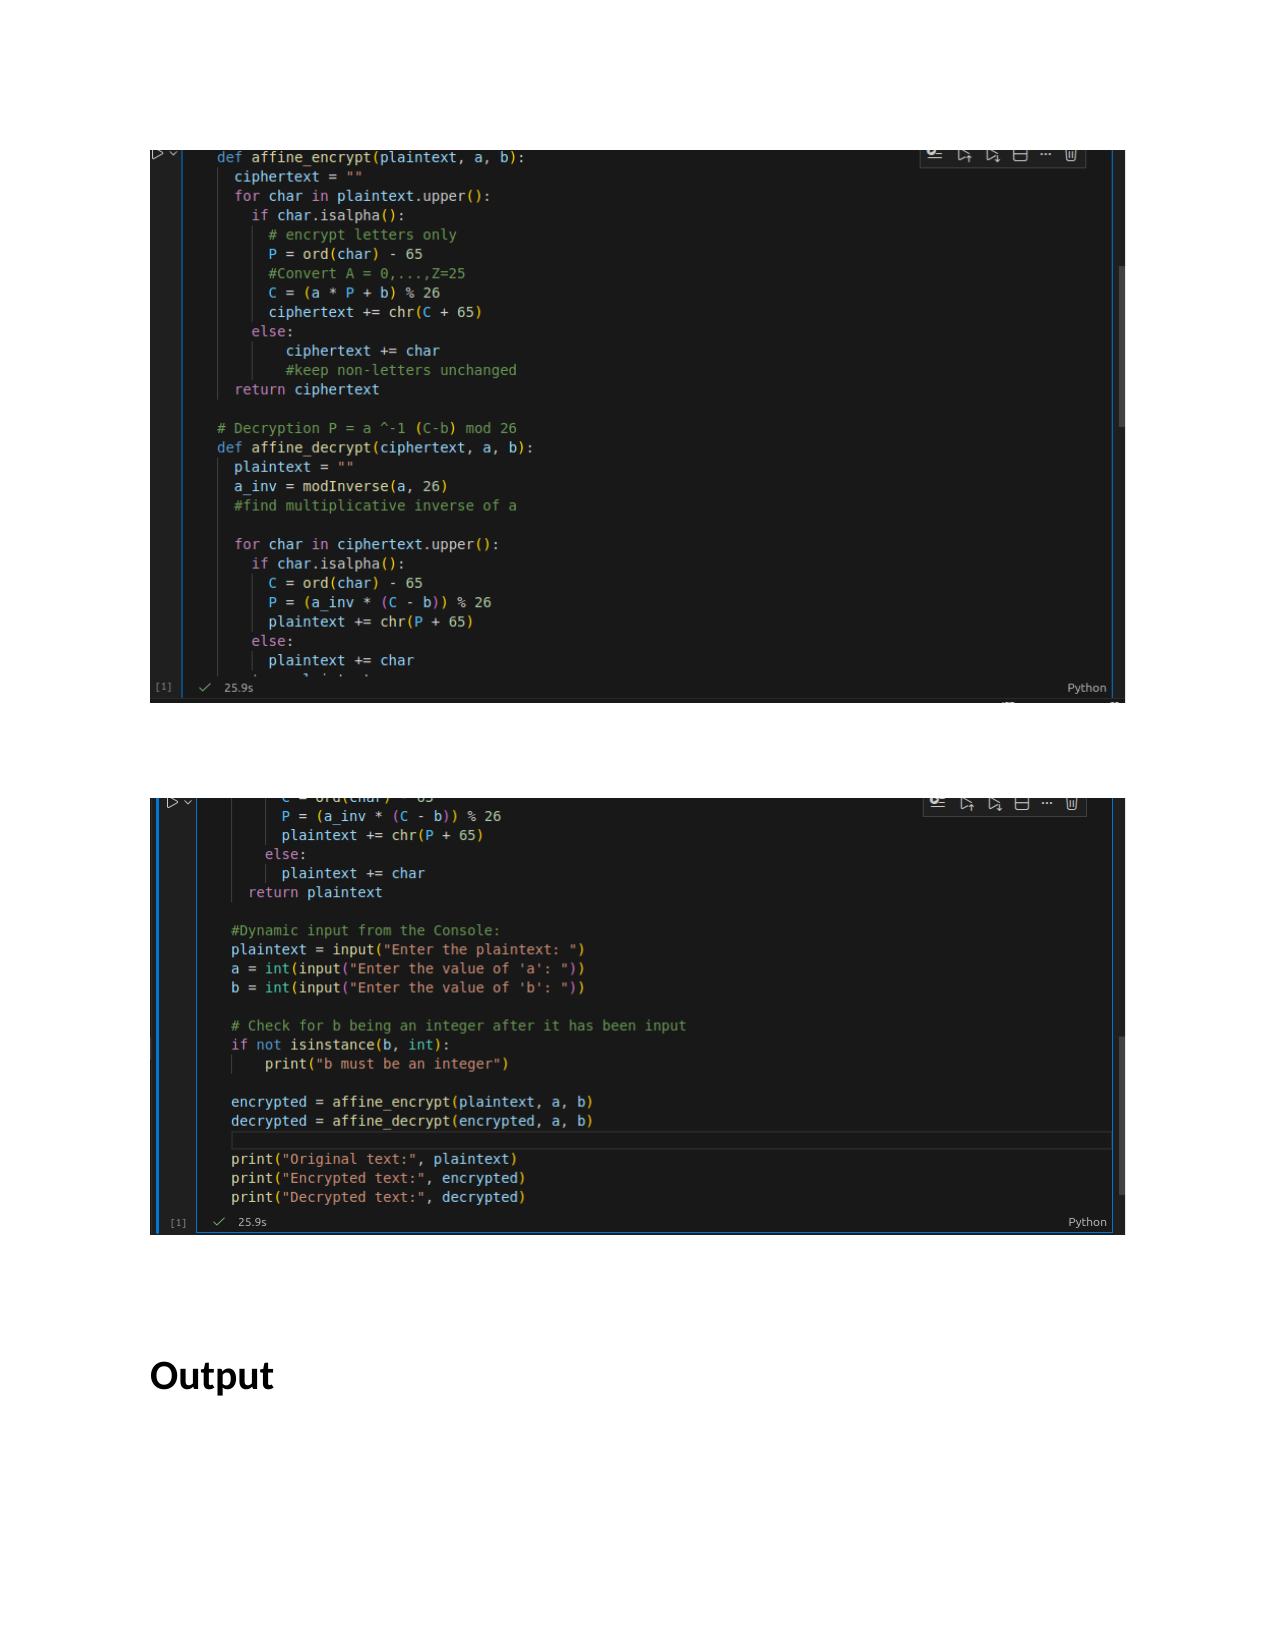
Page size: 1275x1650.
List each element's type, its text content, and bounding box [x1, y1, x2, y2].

picture [150, 150, 1125, 703]
picture [150, 798, 1125, 1235]
text Output [150, 1349, 1125, 1400]
